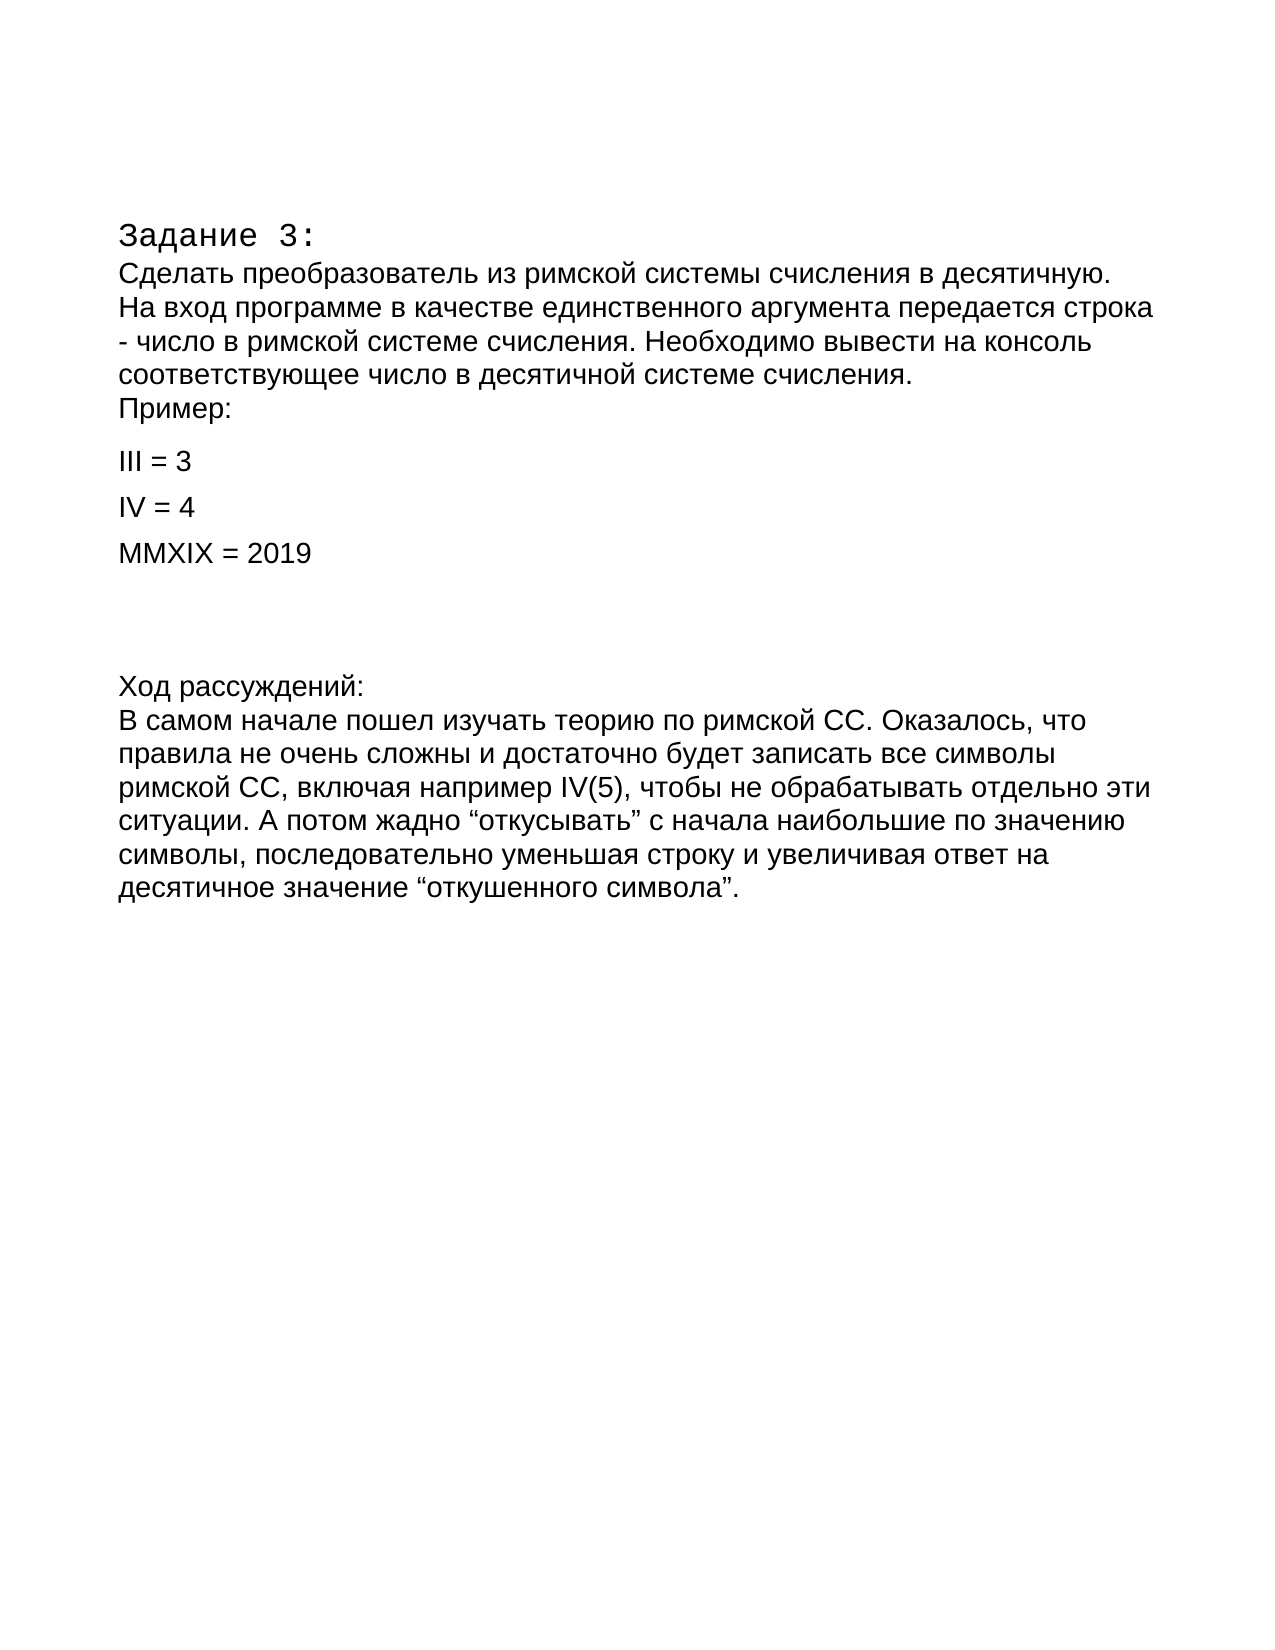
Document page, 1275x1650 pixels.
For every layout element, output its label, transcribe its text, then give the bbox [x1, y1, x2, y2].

text Ход рассуждений: В самом начале пошел изучать теорию по римской СС. Оказалось, что правила не очень сложны и достаточно будет записать все символы римской СС, включая например IV(5), чтобы не обрабатывать отдельно эти ситуации. А потом жадно “откусывать” с начала наибольшие по значению символы, последовательно уменьшая строку и увеличивая ответ на десятичное значение “откушенного символа”. [118, 669, 1157, 904]
text Пример: [118, 391, 1157, 424]
text MMXIX = 2019 [118, 536, 1157, 570]
text Сделать преобразователь из римской системы счисления в десятичную. На вход программе в качестве единственного аргумента передается строка - число в римской системе счисления. Необходимо вывести на консоль соответствующее число в десятичной системе счисления. [118, 257, 1157, 391]
text IV = 4 [118, 490, 1157, 524]
text Задание 3: [118, 219, 1157, 257]
text III = 3 [118, 444, 1157, 477]
